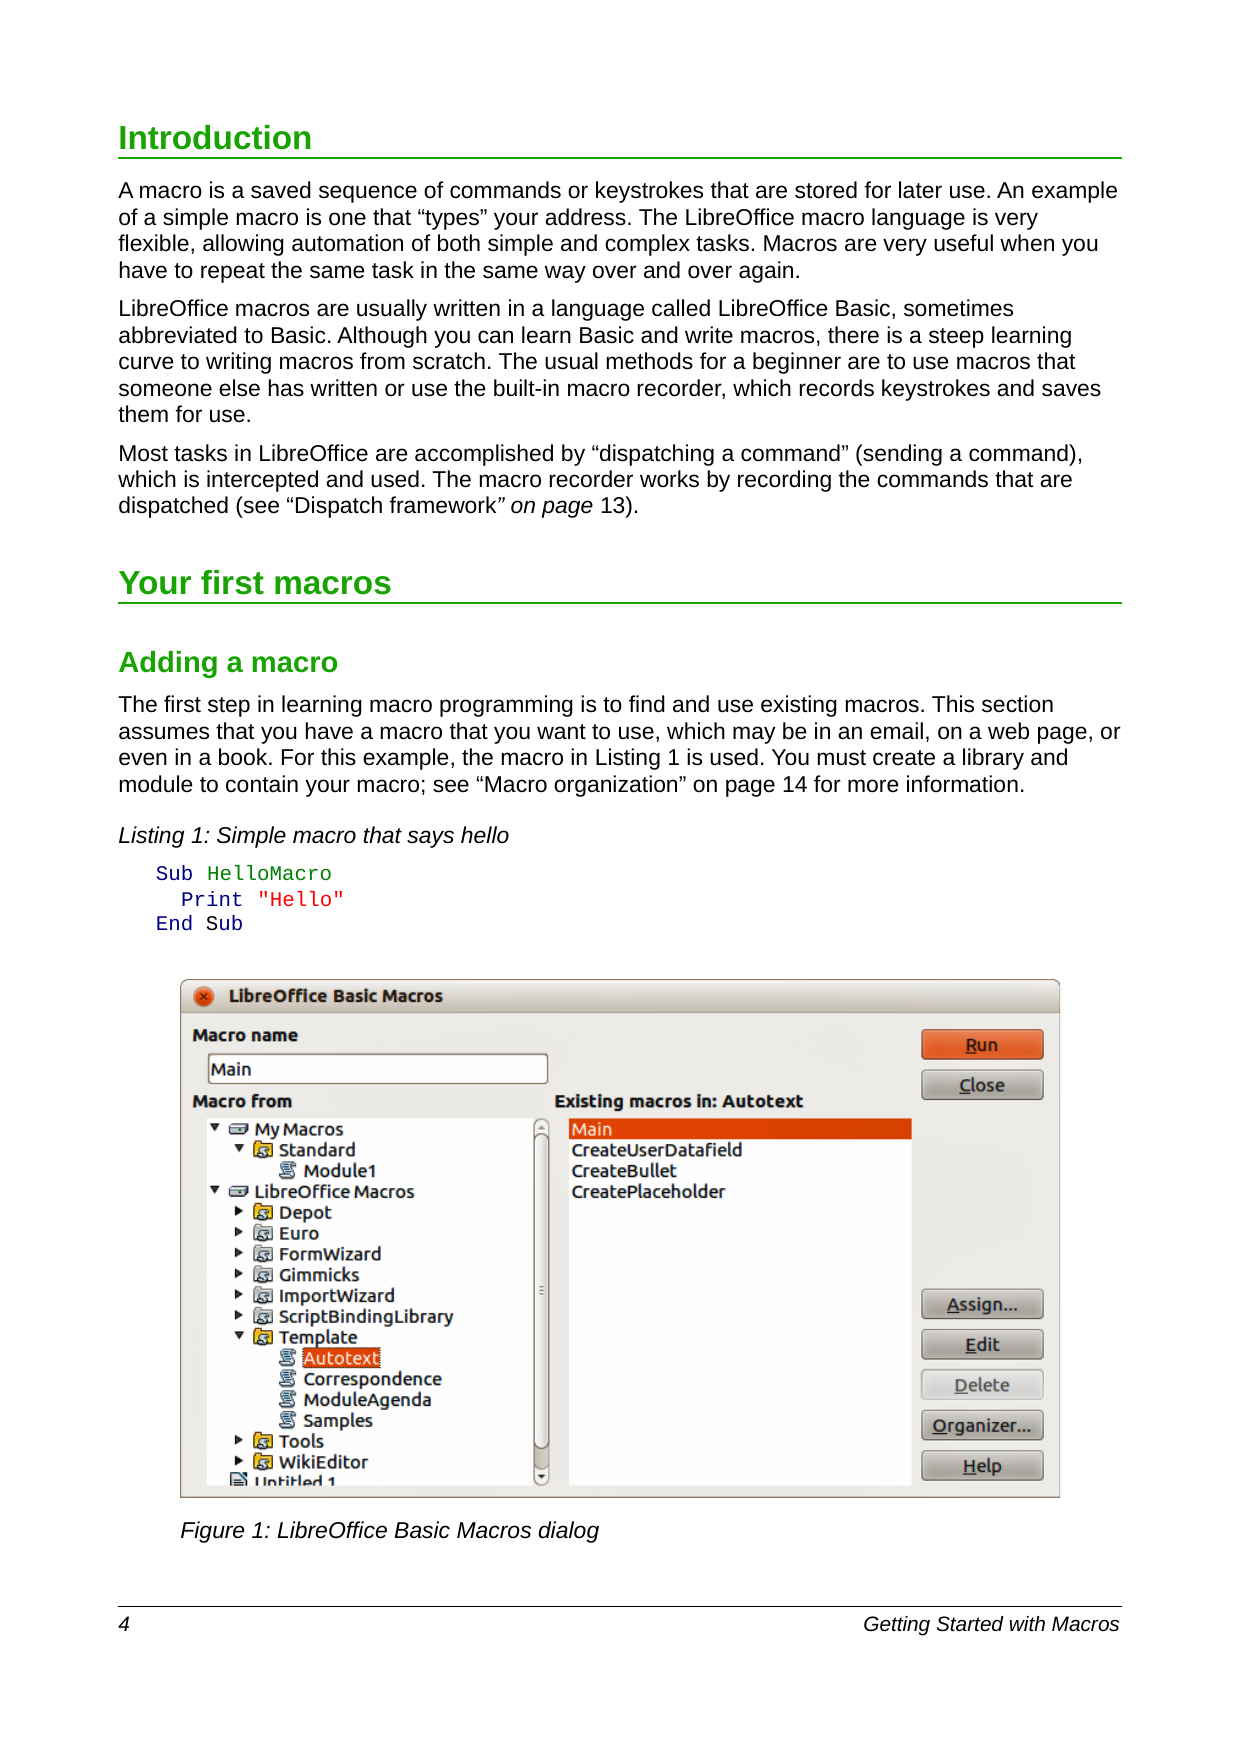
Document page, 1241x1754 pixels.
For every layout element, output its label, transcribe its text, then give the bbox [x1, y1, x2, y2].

text A macro is a saved sequence of commands or keystrokes that are stored for later use. An example of a simple macro is one that “types” your address. The LibreOffice macro language is very flexible, allowing automation of both simple and complex tasks. Macros are very useful when you have to repeat the same task in the same way over and over again. [118, 177, 1122, 283]
text Listing 1: Simple macro that says hello [118, 822, 1122, 848]
text LibreOffice macros are usually written in a language called LibreOffice Basic, sometimes abbreviated to Basic. Although you can learn Basic and write macros, there is a steep learning curve to writing macros from scratch. The usual methods for a beginner are to use macros that someone else has written or use the built-in macro recorder, which records keystrokes and saves them for use. [118, 295, 1122, 427]
picture [180, 979, 1060, 1498]
text The first step in learning macro programming is to find and use existing macros. This section assumes that you have a macro that you want to use, which may be in an email, on a web page, or even in a book. For this example, the macro in Listing 1 is used. You must create a library and module to contain your macro; see “Macro organization” on page 14 for more information. [118, 691, 1122, 797]
text End Sub [156, 913, 1122, 937]
subtitle Adding a macro [118, 646, 1122, 679]
subtitle Introduction [118, 118, 1122, 157]
text Sub HelloMacro [156, 861, 1122, 887]
text Most tasks in LibreOffice are accomplished by “dispatching a command” (sending a command), which is intercepted and used. The macro recorder works by recording the commands that are dispatched (see “Dispatch framework” on page 13). [118, 440, 1122, 519]
text Print "Hello" [156, 887, 1122, 913]
text Figure 1: LibreOffice Basic Macros dialog [180, 1517, 1060, 1543]
subtitle Your first macros [118, 563, 1122, 602]
